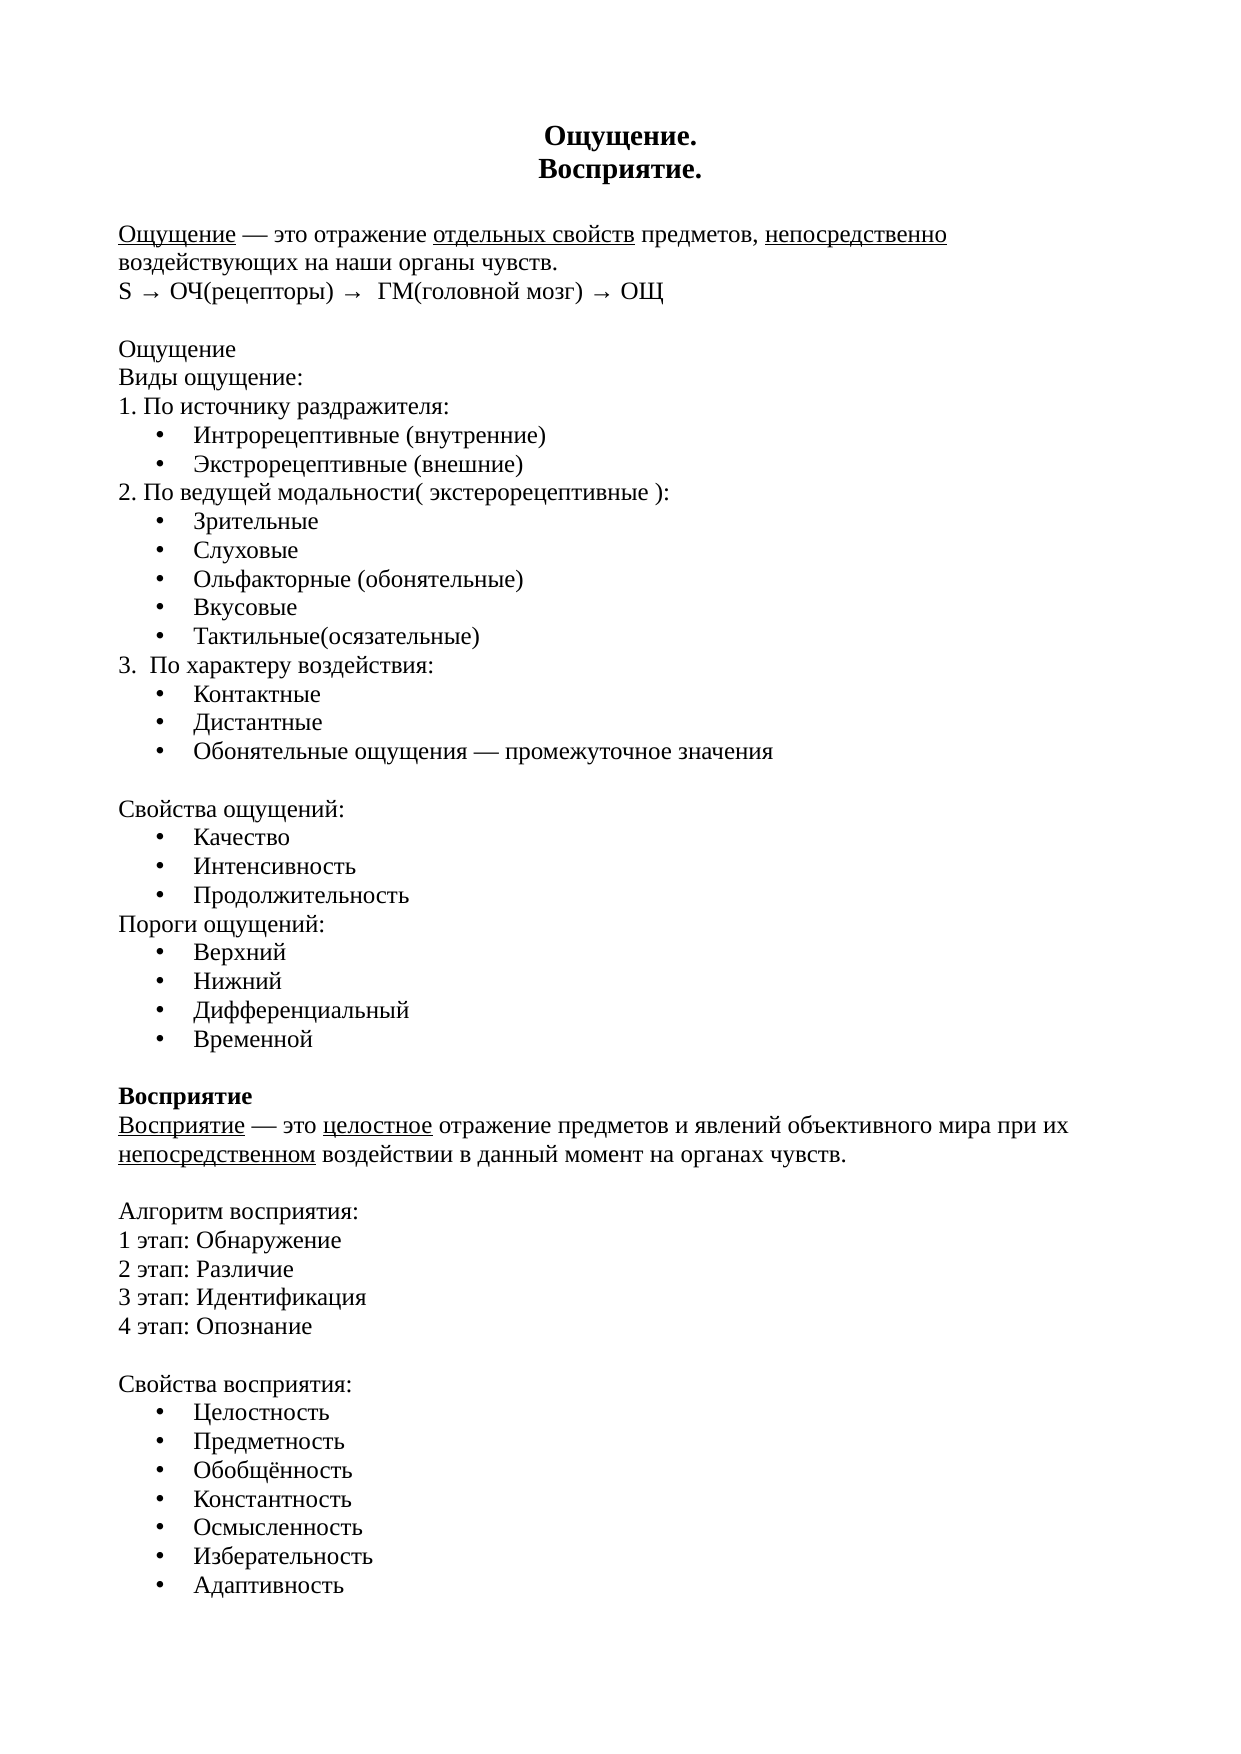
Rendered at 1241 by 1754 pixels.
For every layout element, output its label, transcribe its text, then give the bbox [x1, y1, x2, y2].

list Нижний [156, 966, 1122, 995]
list Качество [156, 822, 1122, 851]
list Дистантные [156, 707, 1122, 736]
text Алгоритм восприятия: [118, 1196, 1122, 1225]
list Временной [156, 1024, 1122, 1052]
list Верхний [156, 937, 1122, 966]
text 1 этап: Обнаружение [118, 1225, 1122, 1254]
text S → ОЧ(рецепторы) → ГМ(головной мозг) → ОЩ [118, 276, 1122, 305]
list Интрорецептивные (внутренние) [156, 420, 1122, 449]
list Экстрорецептивные (внешние) [156, 449, 1122, 477]
text 1. По источнику раздражителя: [118, 391, 1122, 420]
list Слуховые [156, 535, 1122, 564]
list Зрительные [156, 506, 1122, 535]
text Виды ощущение: [118, 362, 1122, 391]
list Константность [156, 1484, 1122, 1512]
list Дифференциальный [156, 995, 1122, 1024]
text Свойства восприятия: [118, 1369, 1122, 1397]
list Ольфакторные (обонятельные) [156, 564, 1122, 592]
list Обобщённость [156, 1455, 1122, 1484]
text Ощущение — это отражение отдельных свойств предметов, непосредственно воздействующих на наши органы чувств. [118, 219, 1122, 276]
list Адаптивность [156, 1570, 1122, 1599]
text 2. По ведущей модальности( экстерорецептивные ): [118, 477, 1122, 506]
list Контактные [156, 679, 1122, 707]
list Обонятельные ощущения — промежуточное значения [156, 736, 1122, 765]
list Целостность [156, 1397, 1122, 1426]
list Интенсивность [156, 851, 1122, 880]
text Восприятие. [118, 152, 1122, 185]
list Осмысленность [156, 1512, 1122, 1541]
text 2 этап: Различие [118, 1254, 1122, 1282]
list Вкусовые [156, 592, 1122, 621]
list Предметность [156, 1426, 1122, 1455]
text Восприятие [118, 1081, 1122, 1110]
text Ощущение [118, 334, 1122, 362]
text Пороги ощущений: [118, 909, 1122, 937]
text Ощущение. [118, 118, 1122, 152]
list Продолжительность [156, 880, 1122, 909]
list Тактильные(осязательные) [156, 621, 1122, 650]
text Свойства ощущений: [118, 794, 1122, 822]
text Восприятие — это целостное отражение предметов и явлений объективного мира при их непосредственном воздействии в данный момент на органах чувств. [118, 1110, 1122, 1167]
list Изберательность [156, 1541, 1122, 1570]
text 3 этап: Идентификация [118, 1282, 1122, 1311]
text 4 этап: Опознание [118, 1311, 1122, 1340]
text 3. По характеру воздействия: [118, 650, 1122, 679]
